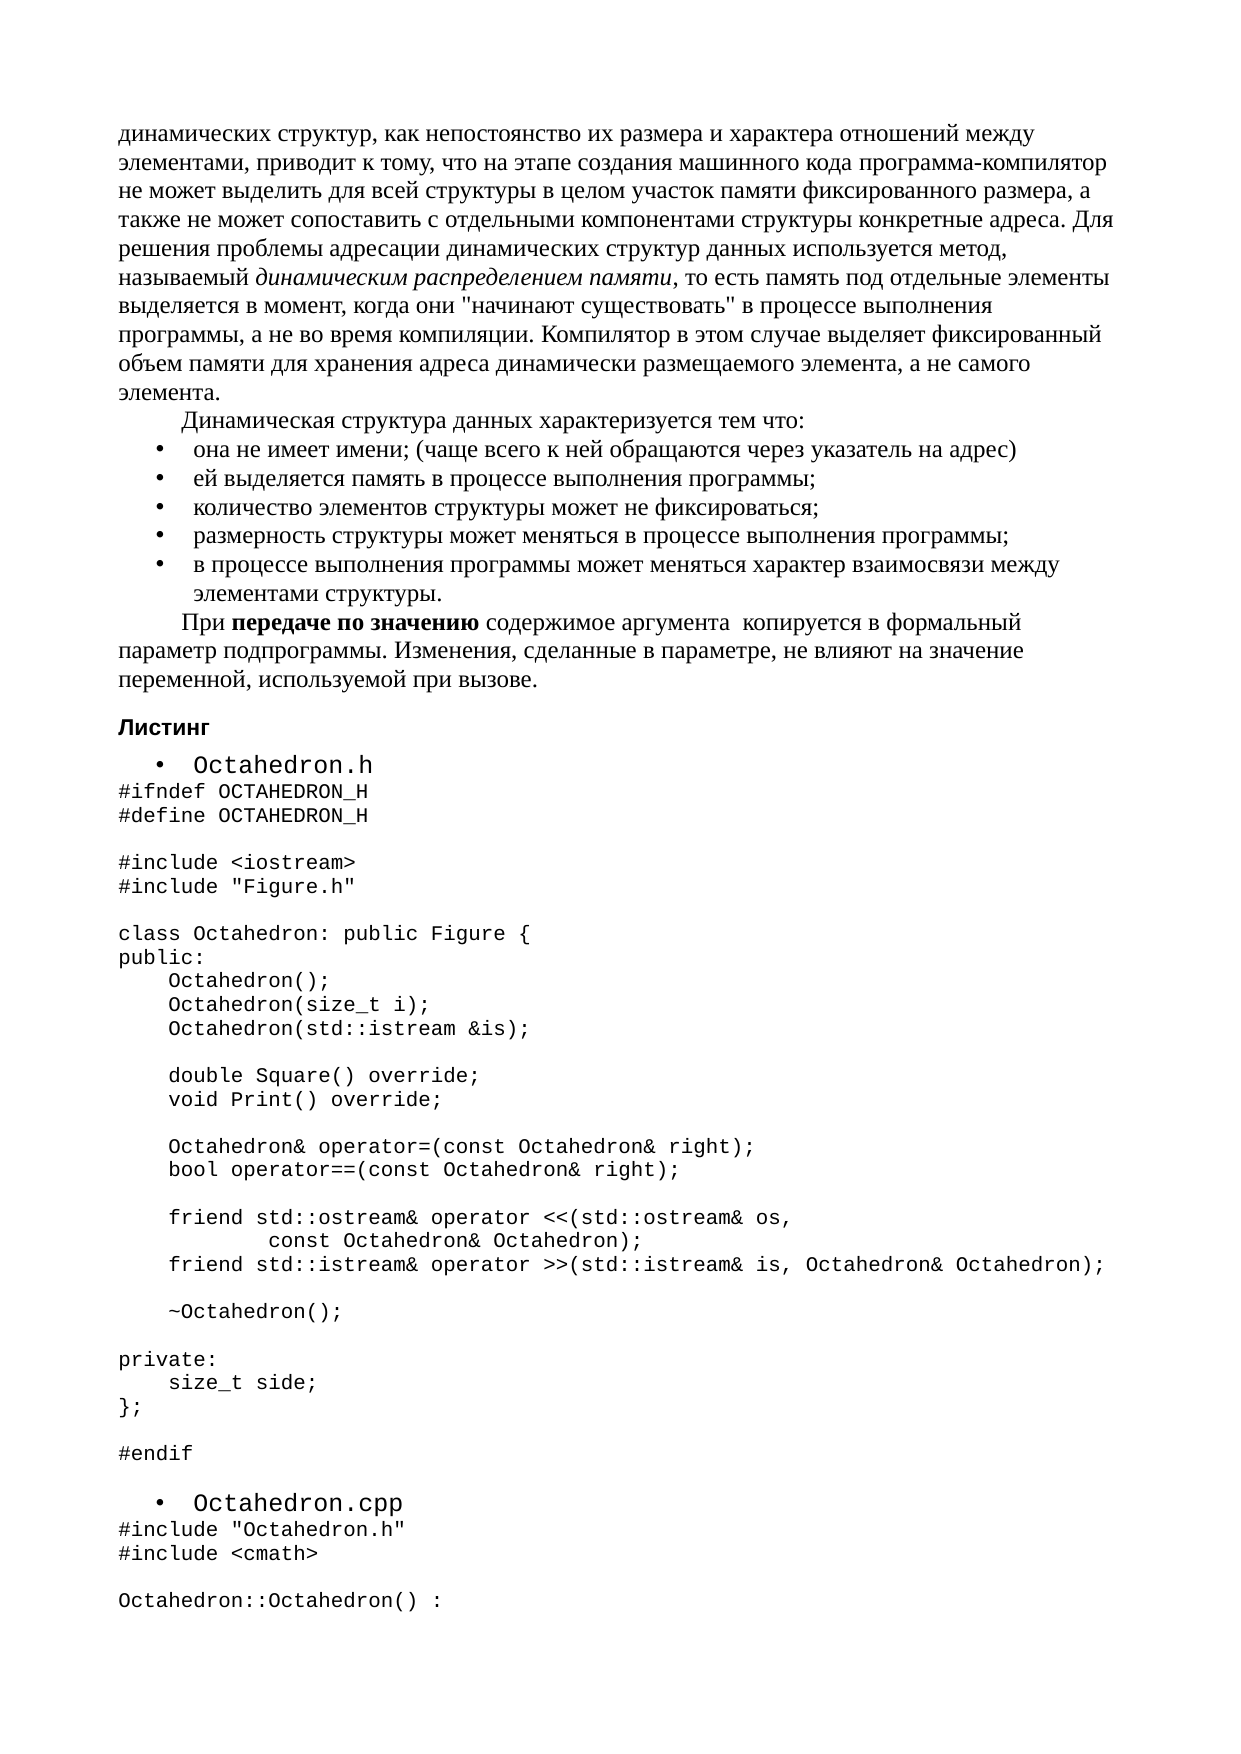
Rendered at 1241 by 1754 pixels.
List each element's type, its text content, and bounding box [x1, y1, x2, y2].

text friend std::istream& operator >>(std::istream& is, Octahedron& Octahedron); [118, 1254, 1122, 1278]
text Octahedron& operator=(const Octahedron& right); [118, 1136, 1122, 1159]
list количество элементов структуры может не фиксироваться; [156, 492, 1122, 521]
text void Print() override; [118, 1088, 1122, 1112]
list размерность структуры может меняться в процессе выполнения программы; [156, 521, 1122, 549]
text double Square() override; [118, 1065, 1122, 1088]
text динамических структур, как непостоянство их размера и характера отношений между элементами, приводит к тому, что на этапе создания машинного кода программа-компилятор не может выделить для всей структуры в целом участок памяти фиксированного размера, а также не может сопоставить с отдельными компонентами структуры конкретные адреса. Для решения проблемы адресации динамических структур данных используется метод, называемый динамическим распределением памяти, то есть память под отдельные элементы выделяется в момент, когда они "начинают существовать" в процессе выполнения программы, а не во время компиляции. Компилятор в этом случае выделяет фиксированный объем памяти для хранения адреса динамически размещаемого элемента, а не самого элемента. [118, 118, 1122, 406]
list она не имеет имени; (чаще всего к ней обращаются через указатель на адрес) [156, 434, 1122, 463]
subtitle Листинг [118, 714, 1122, 740]
text ~Octahedron(); [118, 1301, 1122, 1325]
text #define OCTAHEDRON_H [118, 805, 1122, 828]
text Octahedron::Octahedron() : [118, 1590, 1122, 1613]
text bool operator==(const Octahedron& right); [118, 1159, 1122, 1183]
text #endif [118, 1443, 1122, 1467]
text class Octahedron: public Figure { [118, 923, 1122, 947]
list в процессе выполнения программы может меняться характер взаимосвязи между элементами структуры. [156, 549, 1122, 607]
text public: [118, 947, 1122, 970]
list ей выделяется память в процессе выполнения программы; [156, 463, 1122, 492]
list Octahedron.h [156, 753, 1122, 781]
text #include <cmath> [118, 1542, 1122, 1566]
text const Octahedron& Octahedron); [118, 1230, 1122, 1254]
text #include "Figure.h" [118, 876, 1122, 899]
text Octahedron(std::istream &is); [118, 1018, 1122, 1041]
text Octahedron(size_t i); [118, 994, 1122, 1018]
text friend std::ostream& operator <<(std::ostream& os, [118, 1207, 1122, 1230]
text private: [118, 1349, 1122, 1372]
text #include <iostream> [118, 852, 1122, 876]
text Octahedron(); [118, 970, 1122, 994]
text size_t side; [118, 1372, 1122, 1396]
text #include "Octahedron.h" [118, 1519, 1122, 1542]
list Octahedron.cpp [156, 1491, 1122, 1519]
text #ifndef OCTAHEDRON_H [118, 781, 1122, 805]
text }; [118, 1396, 1122, 1419]
text При передаче по значению содержимое аргумента копируется в формальный параметр подпрограммы. Изменения, сделанные в параметре, не влияют на значение переменной, используемой при вызове. [118, 607, 1122, 693]
text Динамическая структура данных характеризуется тем что: [118, 406, 1122, 434]
